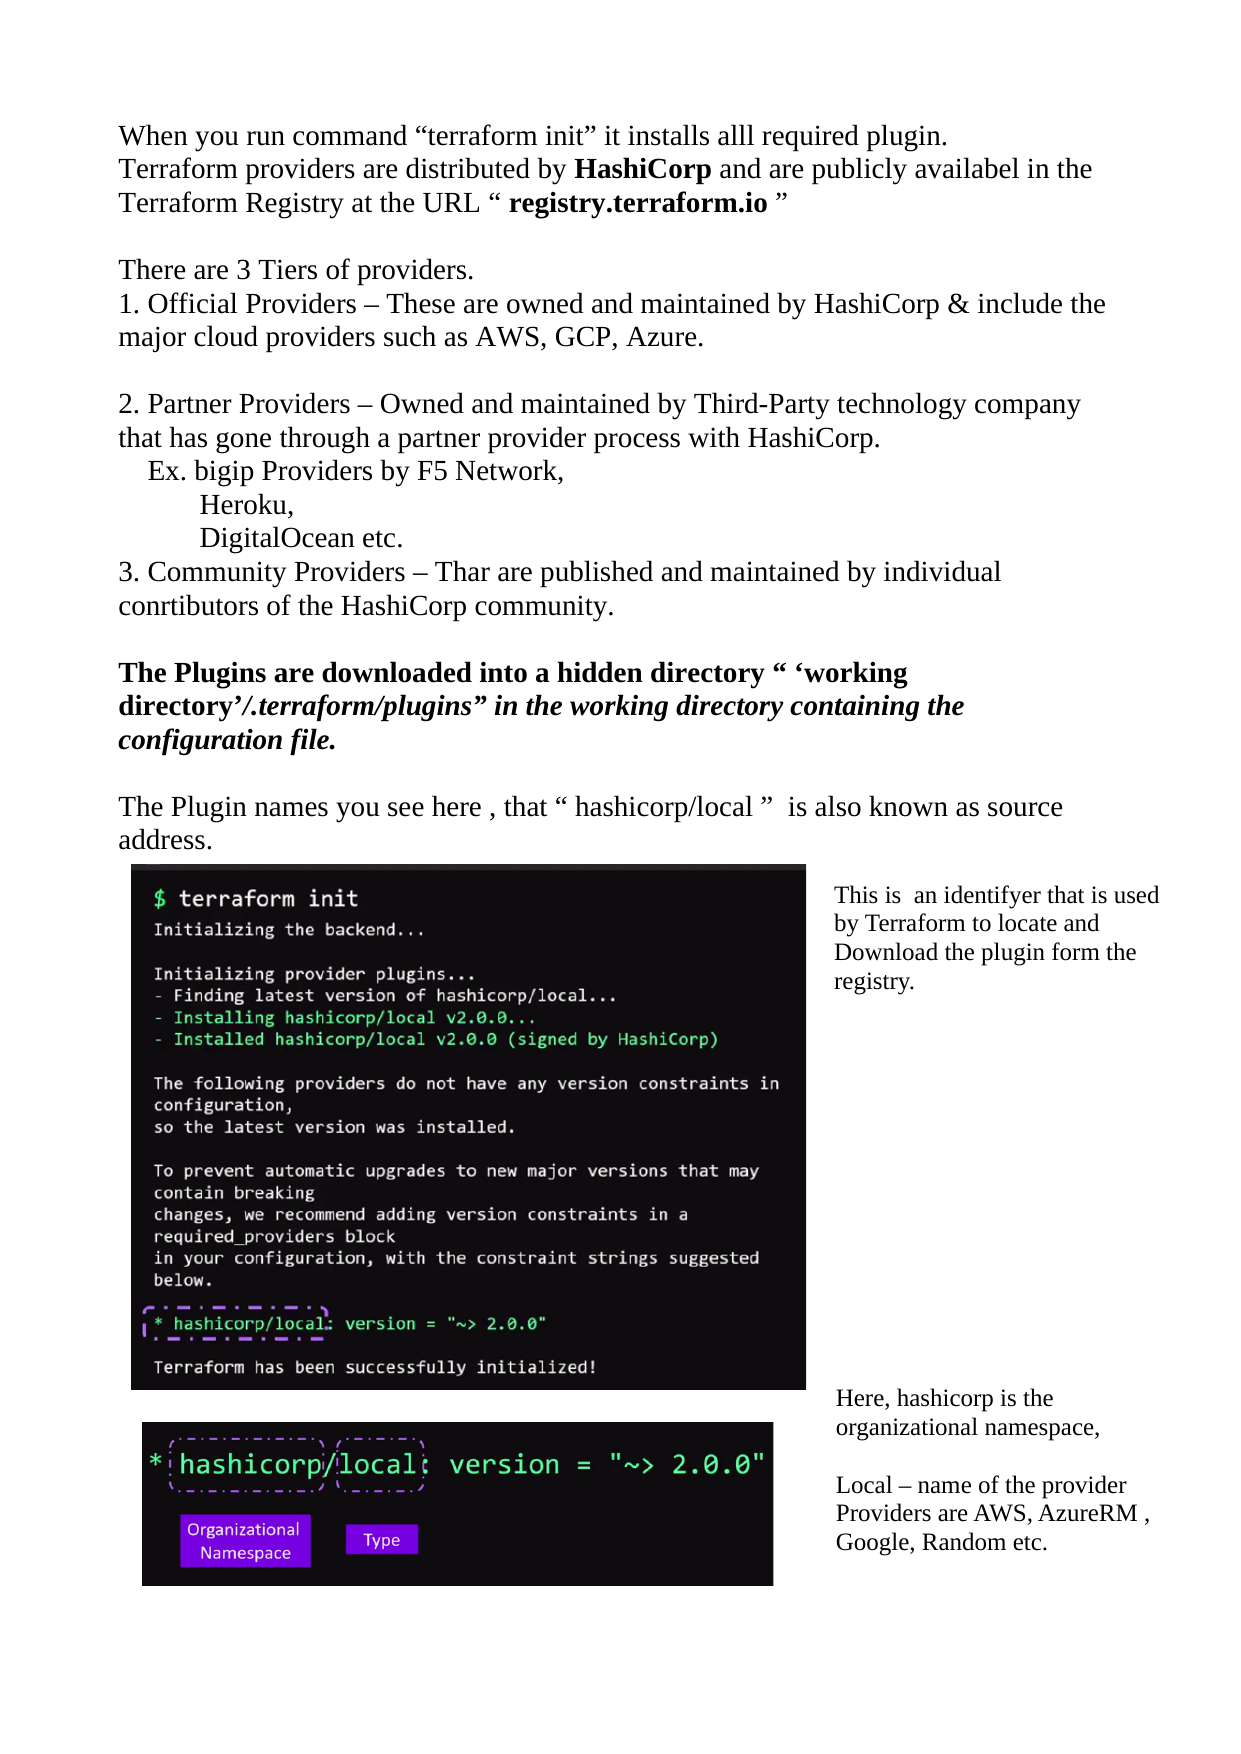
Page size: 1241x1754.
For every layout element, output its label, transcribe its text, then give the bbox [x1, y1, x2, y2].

text 3. Community Providers – Thar are published and maintained by individual conrtibutors of the HashiCorp community. [118, 554, 1122, 621]
text Terraform providers are distributed by HashiCorp and are publicly availabel in the Terraform Registry at the URL “ registry.terraform.io ” [118, 152, 1122, 219]
text There are 3 Tiers of providers. [118, 252, 1122, 286]
text DigitalOcean etc. [118, 521, 1122, 554]
text Heroku, [118, 487, 1122, 521]
text Ex. bigip Providers by F5 Network, [118, 453, 1122, 487]
text 1. Official Providers – These are owned and maintained by HashiCorp & include the major cloud providers such as AWS, GCP, Azure. [118, 286, 1122, 353]
text 2. Partner Providers – Owned and maintained by Third-Party technology company that has gone through a partner provider process with HashiCorp. [118, 386, 1122, 453]
text The Plugins are downloaded into a hidden directory “ ‘working directory’/.terraform/plugins” in the working directory containing the configuration file. [118, 655, 1122, 755]
picture [142, 1422, 774, 1586]
picture [131, 864, 234, 1390]
text When you run command “terraform init” it installs alll required plugin. [118, 118, 1122, 152]
text The Plugin names you see here , that “ hashicorp/local ” is also known as source address. [118, 789, 1122, 856]
